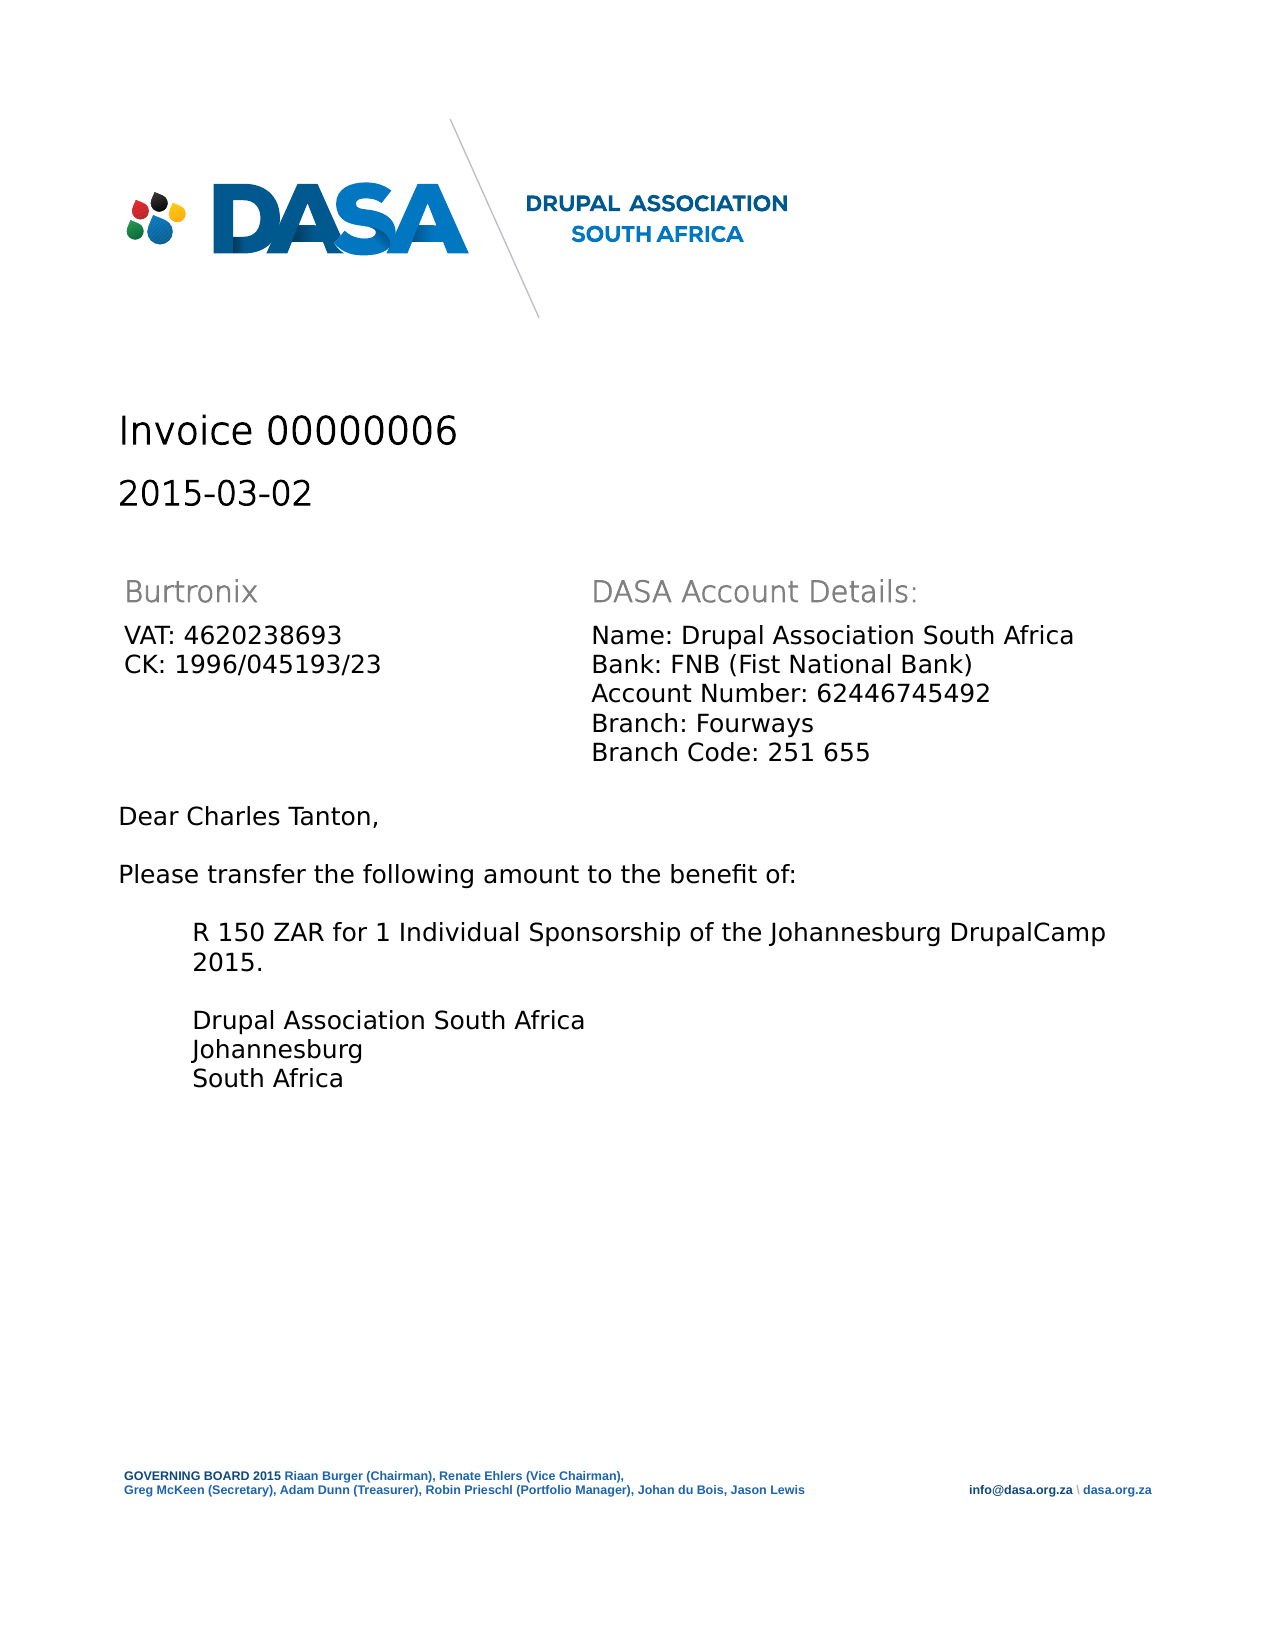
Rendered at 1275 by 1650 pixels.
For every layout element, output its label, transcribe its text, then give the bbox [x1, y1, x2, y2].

subtitle 2015-03-02 [118, 474, 1157, 513]
text Drupal Association South Africa [192, 1006, 1157, 1035]
text Please transfer the following amount to the benefit of: [118, 860, 1157, 889]
table_header Burtronix VAT: 4620238693 CK: 1996/045193/23 [118, 555, 585, 773]
text Johannesburg [192, 1035, 1157, 1064]
table_header DASA Account Details: Name: Drupal Association South Africa Bank: FNB (Fist National Bank) Account Number: 62446745492 Branch: Fourways Branch Code: 251 655 [585, 555, 1157, 773]
text R 150 ZAR for 1 Individual Sponsorship of the Johannesburg DrupalCamp 2015. [192, 919, 1157, 977]
text South Africa [192, 1064, 1157, 1094]
text Dear Charles Tanton, [118, 802, 1157, 831]
subtitle Invoice 00000006 [118, 409, 1157, 453]
